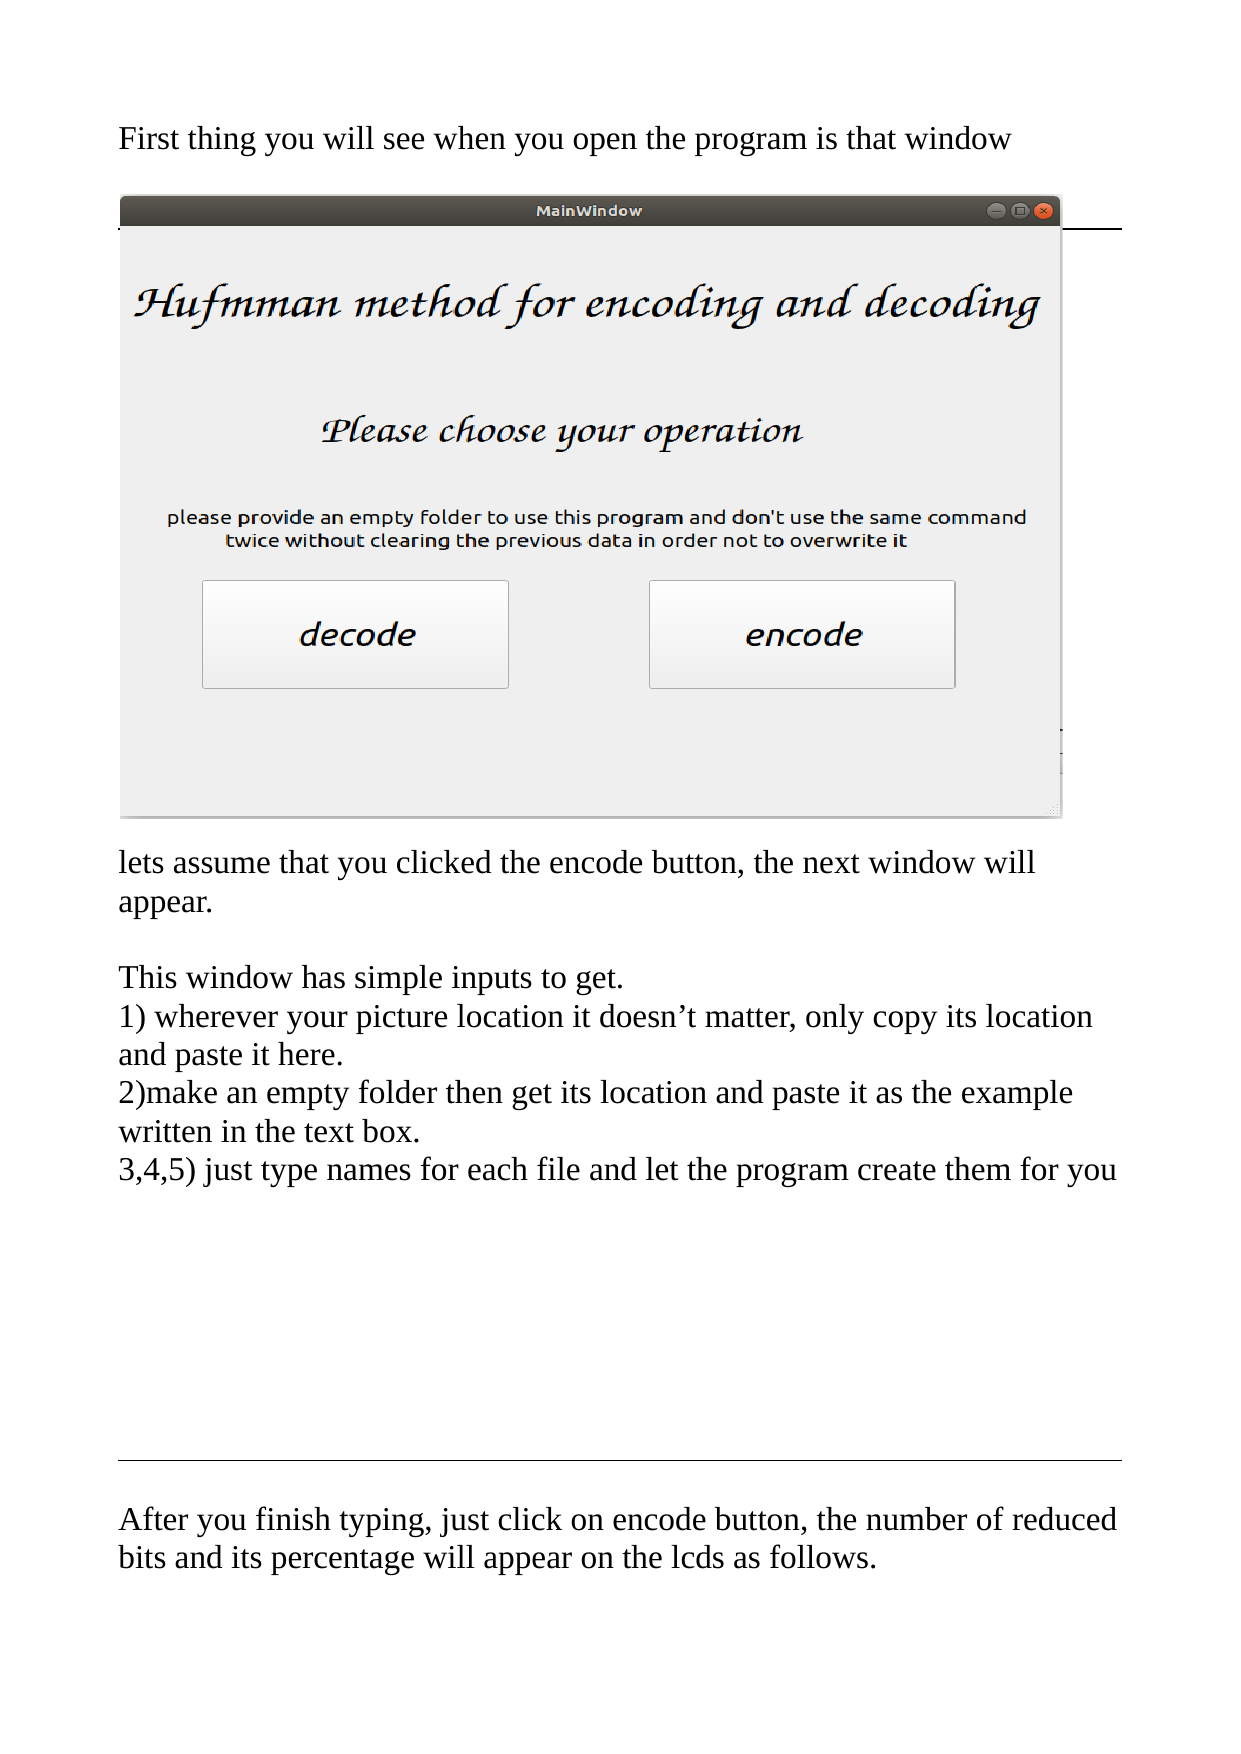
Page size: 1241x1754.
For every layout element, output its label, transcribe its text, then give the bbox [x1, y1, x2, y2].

text lets assume that you clicked the encode button, the next window will appear. [118, 843, 1122, 919]
text 1) wherever your picture location it doesn’t matter, only copy its location and paste it here. [118, 996, 1122, 1073]
text After you finish typing, just click on encode button, the number of reduced bits and its percentage will appear on the lcds as follows. [118, 1499, 1122, 1576]
text First thing you will see when you open the program is that window [118, 118, 1122, 156]
text 3,4,5) just type names for each file and let the program create them for you [118, 1149, 1122, 1188]
text 2)make an empty folder then get its location and paste it as the example written in the text box. [118, 1073, 1122, 1149]
text This window has simple inputs to get. [118, 958, 1122, 996]
